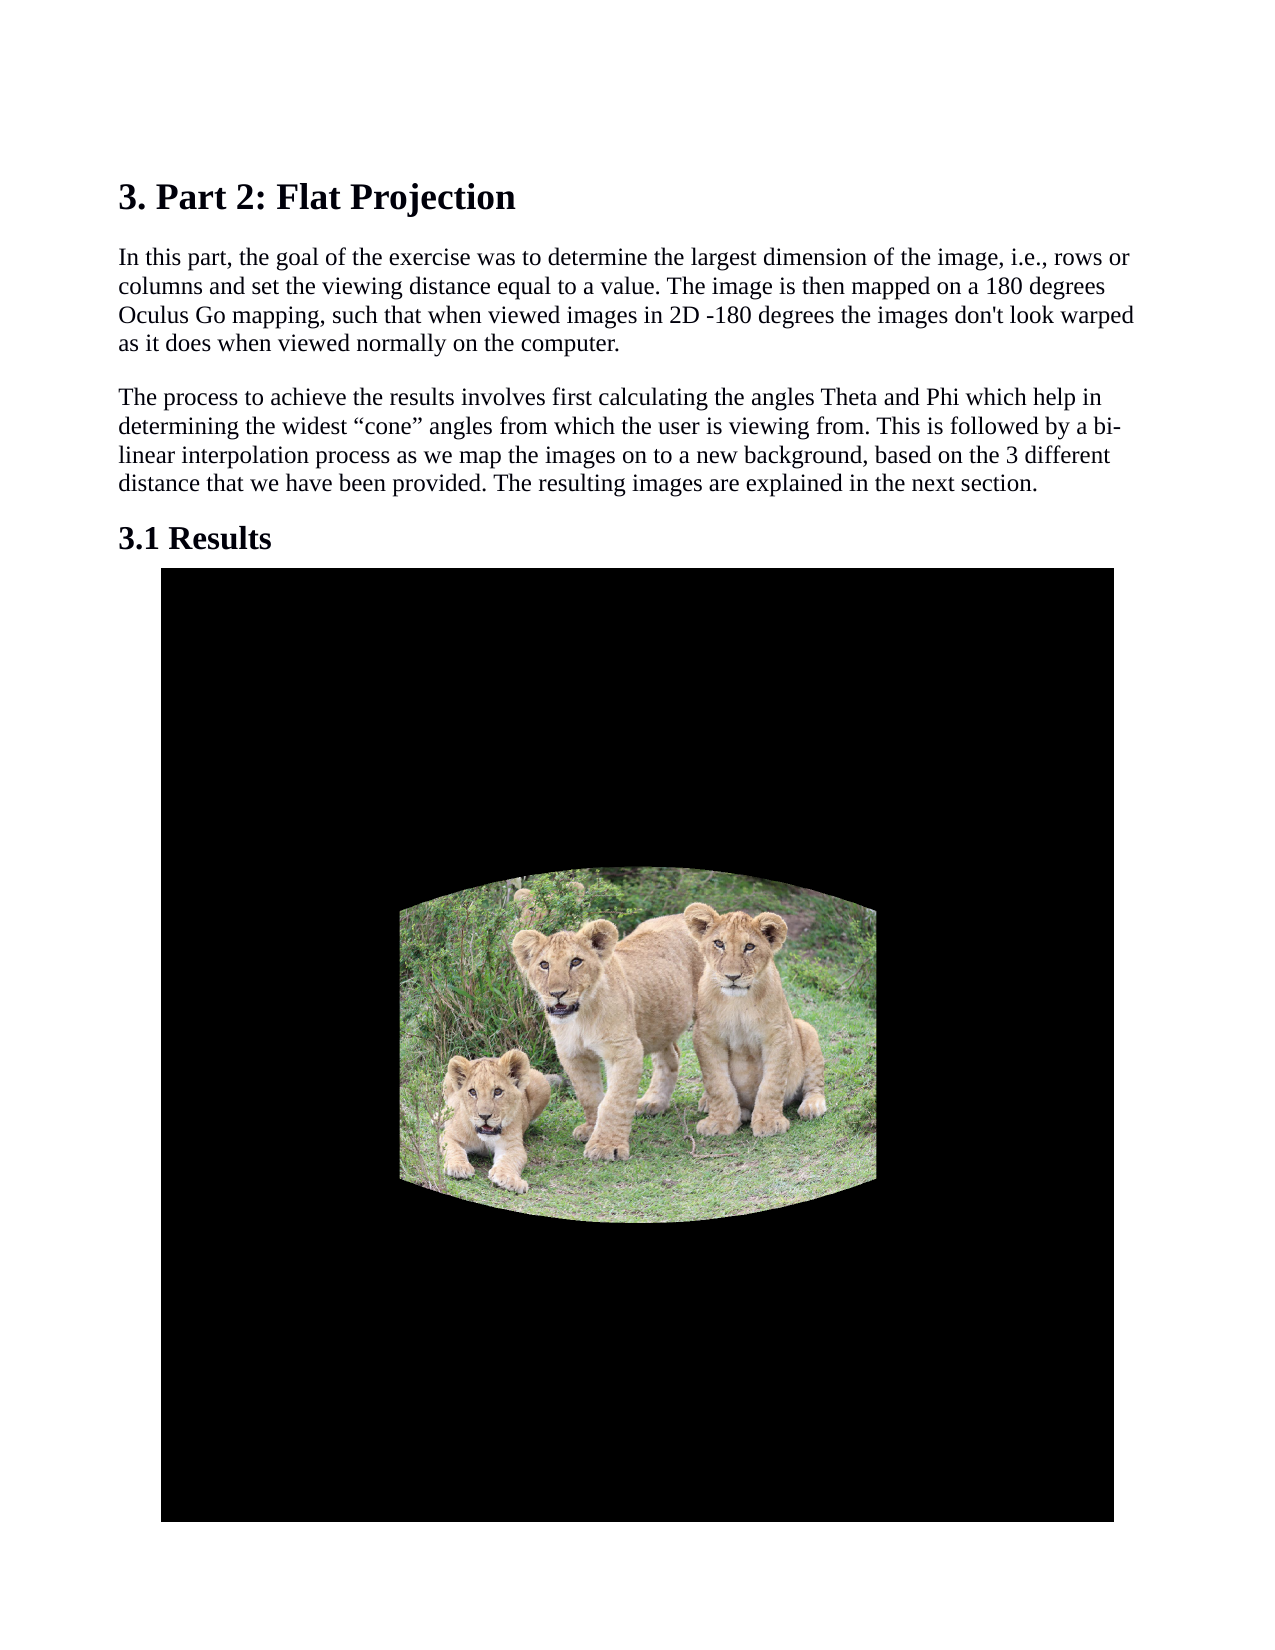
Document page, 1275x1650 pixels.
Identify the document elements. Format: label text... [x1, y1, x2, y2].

subtitle The process to achieve the results involves first calculating the angles Theta and Phi which help in determining the widest “cone” angles from which the user is viewing from. This is followed by a bi-linear interpolation process as we map the images on to a new background, based on the 3 different distance that we have been provided. The resulting images are explained in the next section. [118, 382, 1157, 497]
subtitle 3.1 Results [118, 518, 1157, 556]
subtitle In this part, the goal of the exercise was to determine the largest dimension of the image, i.e., rows or columns and set the viewing distance equal to a value. The image is then mapped on a 180 degrees Oculus Go mapping, such that when viewed images in 2D -180 degrees the images don't look warped as it does when viewed normally on the computer. [118, 242, 1157, 357]
subtitle 3. Part 2: Flat Projection [118, 174, 1157, 217]
picture [161, 568, 1114, 1522]
